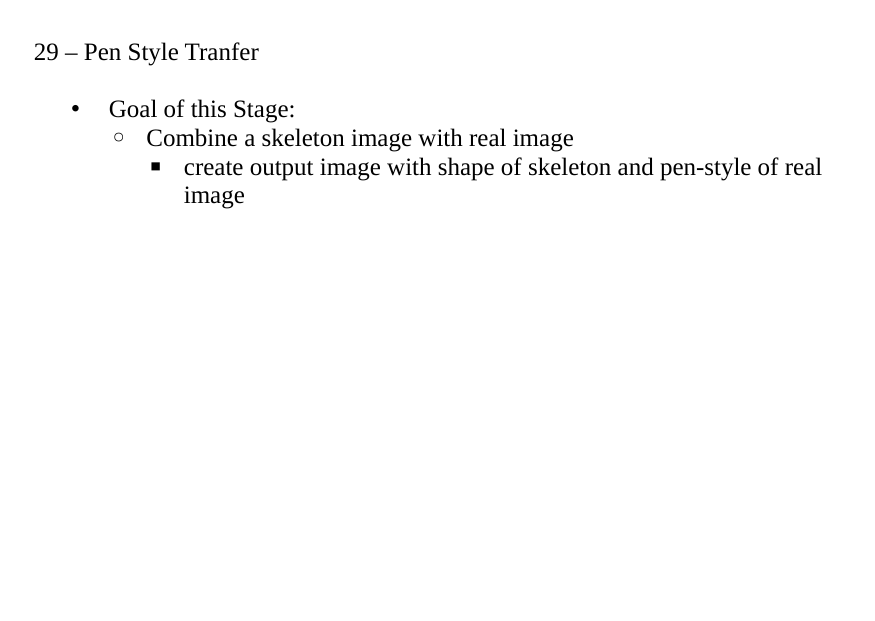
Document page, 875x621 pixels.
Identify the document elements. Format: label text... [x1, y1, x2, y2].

list create output image with shape of skeleton and pen-style of real image [146, 152, 840, 209]
list Goal of this Stage: [71, 94, 840, 123]
text 29 – Pen Style Tranfer [34, 37, 840, 66]
list Combine a skeleton image with real image [109, 123, 840, 152]
